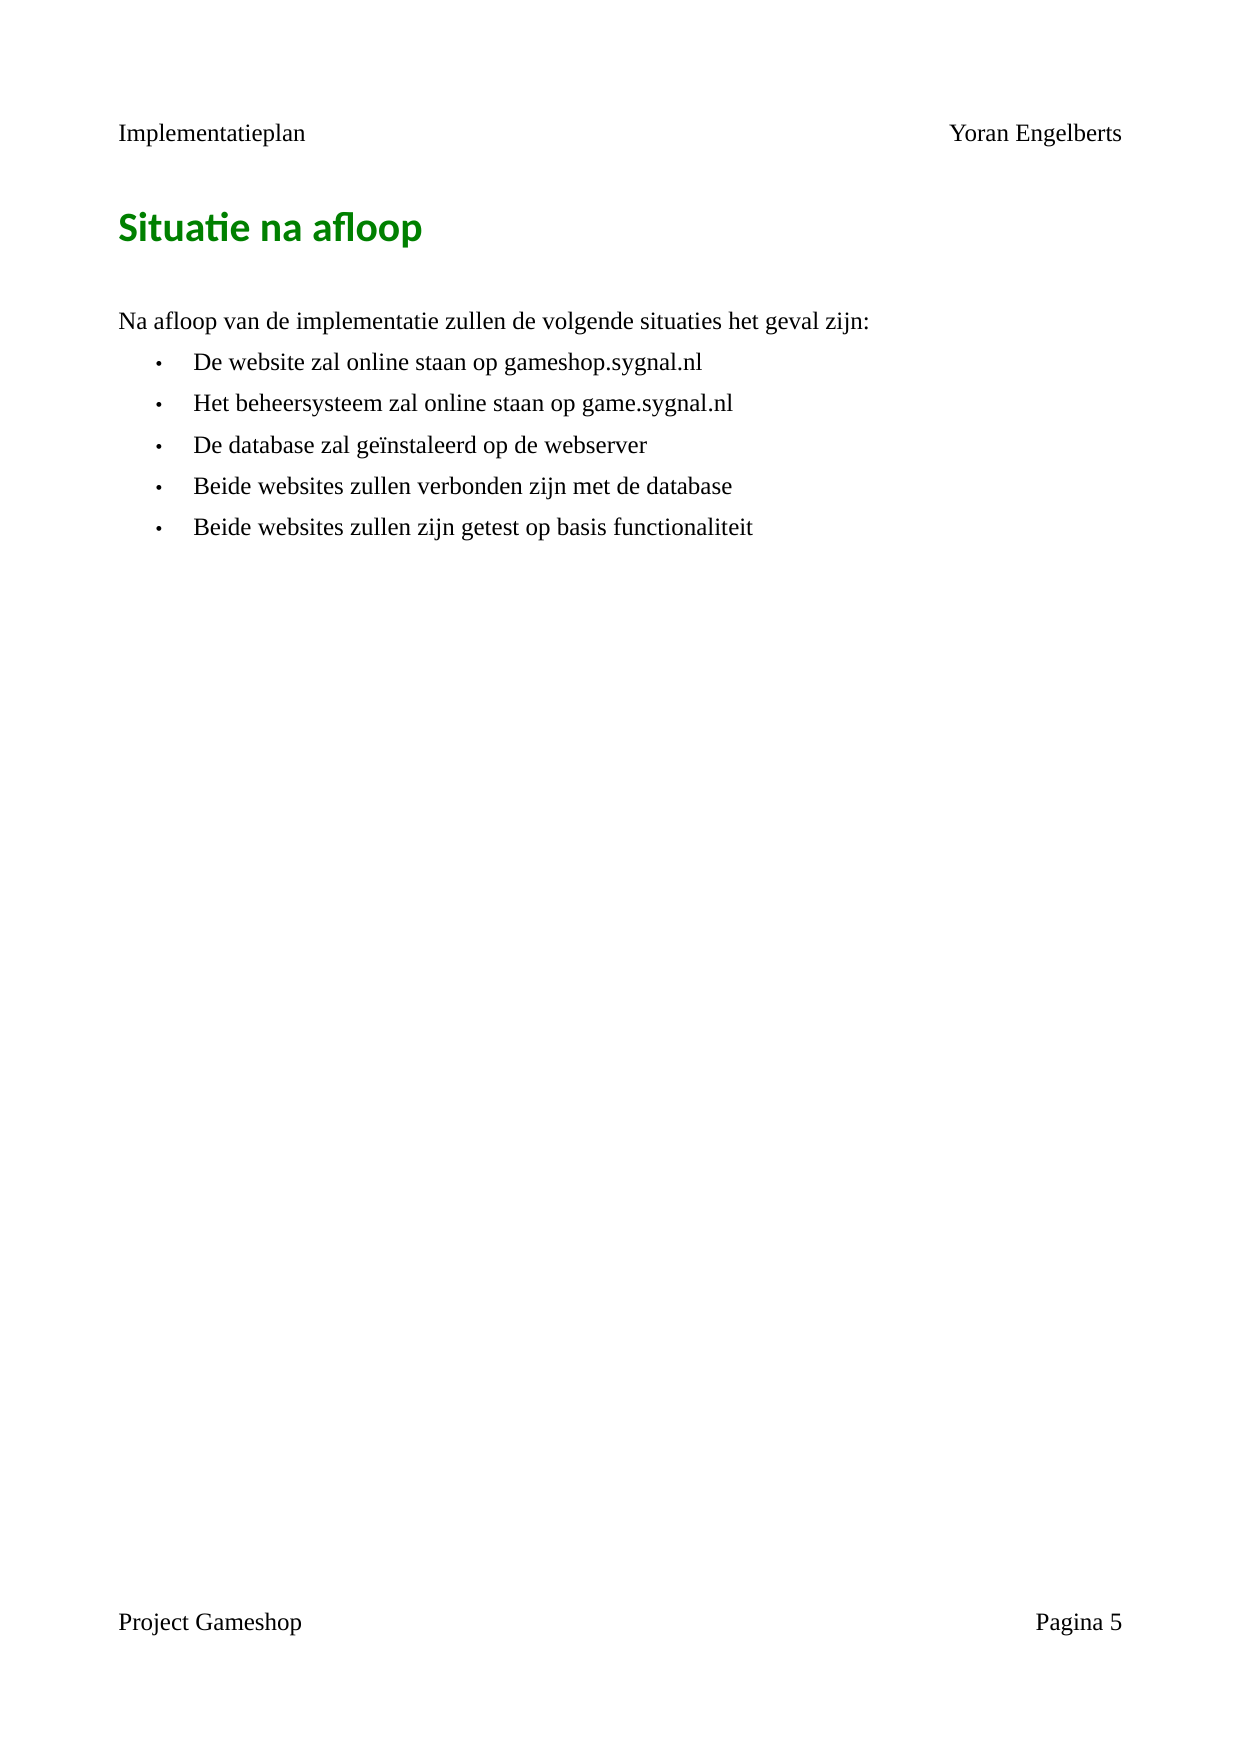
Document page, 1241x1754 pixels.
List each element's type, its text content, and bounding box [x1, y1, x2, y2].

list De database zal geïnstaleerd op de webserver [156, 430, 1122, 458]
list Het beheersysteem zal online staan op game.sygnal.nl [156, 388, 1122, 417]
list Beide websites zullen verbonden zijn met de database [156, 471, 1122, 500]
subtitle Situatie na afloop [118, 201, 1122, 252]
list De website zal online staan op gameshop.sygnal.nl [156, 347, 1122, 376]
list Beide websites zullen zijn getest op basis functionaliteit [156, 512, 1122, 541]
text Na afloop van de implementatie zullen de volgende situaties het geval zijn: [118, 306, 1122, 335]
